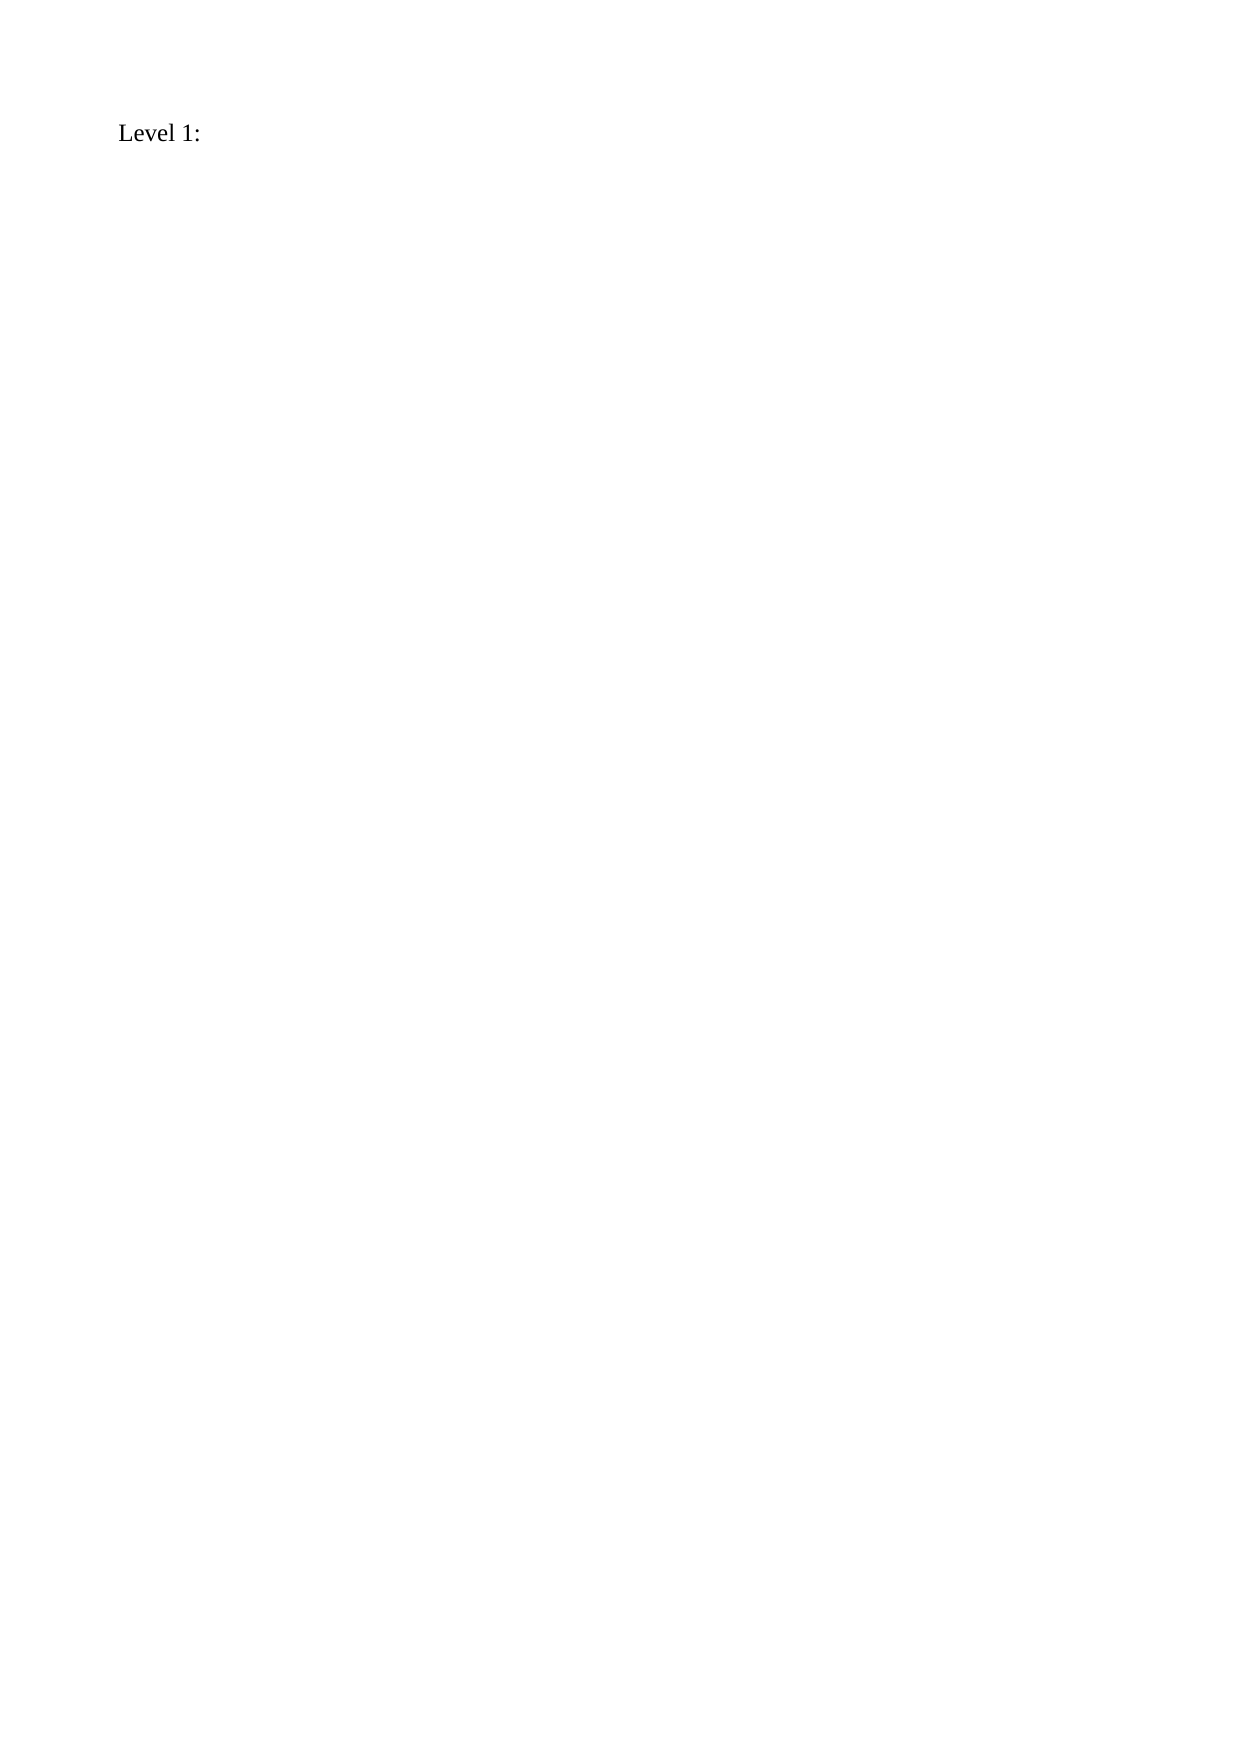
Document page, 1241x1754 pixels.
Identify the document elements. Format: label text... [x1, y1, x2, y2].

text Level 1: [118, 118, 1122, 147]
